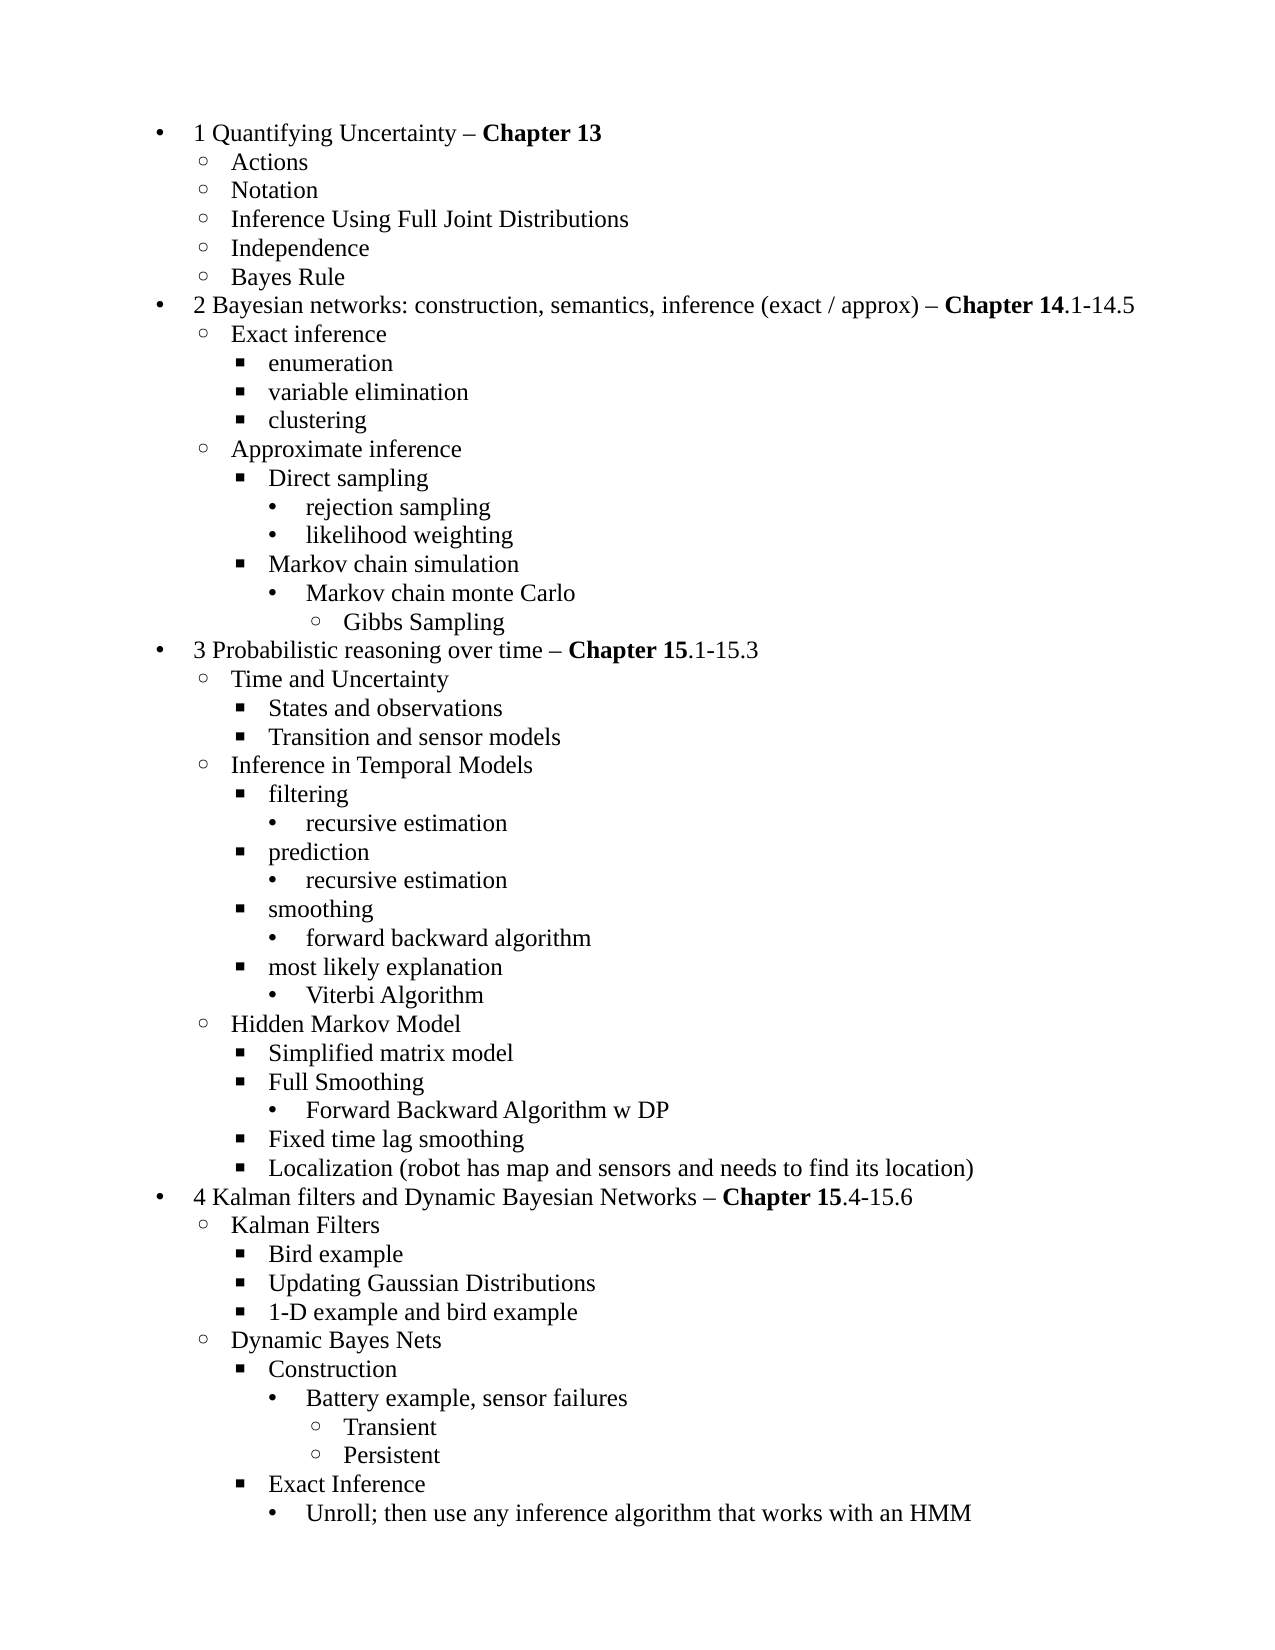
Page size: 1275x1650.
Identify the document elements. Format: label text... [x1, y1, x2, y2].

list clustering [231, 406, 1157, 434]
list Inference Using Full Joint Distributions [193, 204, 1157, 233]
list Unroll; then use any inference algorithm that works with an HMM [268, 1498, 1157, 1527]
list filtering [231, 779, 1157, 808]
list Actions [193, 147, 1157, 176]
list Persistent [306, 1441, 1157, 1469]
list smoothing [231, 894, 1157, 923]
list Bird example [231, 1239, 1157, 1268]
list variable elimination [231, 377, 1157, 406]
list Kalman Filters [193, 1211, 1157, 1239]
list Notation [193, 176, 1157, 204]
list most likely explanation [231, 952, 1157, 981]
list Fixed time lag smoothing [231, 1124, 1157, 1153]
list Exact Inference [231, 1469, 1157, 1498]
list Bayes Rule [193, 262, 1157, 291]
list enumeration [231, 348, 1157, 377]
list Forward Backward Algorithm w DP [268, 1096, 1157, 1124]
list Markov chain monte Carlo [268, 578, 1157, 607]
list Transition and sensor models [231, 722, 1157, 751]
list forward backward algorithm [268, 923, 1157, 952]
list Construction [231, 1354, 1157, 1383]
list Battery example, sensor failures [268, 1383, 1157, 1412]
list Exact inference [193, 319, 1157, 348]
list Transient [306, 1412, 1157, 1441]
list Approximate inference [193, 434, 1157, 463]
list Dynamic Bayes Nets [193, 1326, 1157, 1354]
list recursive estimation [268, 808, 1157, 837]
list 4 Kalman filters and Dynamic Bayesian Networks – Chapter 15.4-15.6 [156, 1182, 1157, 1211]
list Viterbi Algorithm [268, 981, 1157, 1009]
list rejection sampling [268, 492, 1157, 521]
list Updating Gaussian Distributions [231, 1268, 1157, 1297]
list Inference in Temporal Models [193, 751, 1157, 779]
list recursive estimation [268, 866, 1157, 894]
list prediction [231, 837, 1157, 866]
list Gibbs Sampling [306, 607, 1157, 636]
list 1 Quantifying Uncertainty – Chapter 13 [156, 118, 1157, 147]
list Time and Uncertainty [193, 664, 1157, 693]
list Hidden Markov Model [193, 1009, 1157, 1038]
list 2 Bayesian networks: construction, semantics, inference (exact / approx) – Chapter 14.1-14.5 [156, 291, 1157, 319]
list Localization (robot has map and sensors and needs to find its location) [231, 1153, 1157, 1182]
list Simplified matrix model [231, 1038, 1157, 1067]
list Independence [193, 233, 1157, 262]
list Direct sampling [231, 463, 1157, 492]
list likelihood weighting [268, 521, 1157, 549]
list Full Smoothing [231, 1067, 1157, 1096]
list 3 Probabilistic reasoning over time – Chapter 15.1-15.3 [156, 636, 1157, 664]
list Markov chain simulation [231, 549, 1157, 578]
list States and observations [231, 693, 1157, 722]
list 1-D example and bird example [231, 1297, 1157, 1326]
